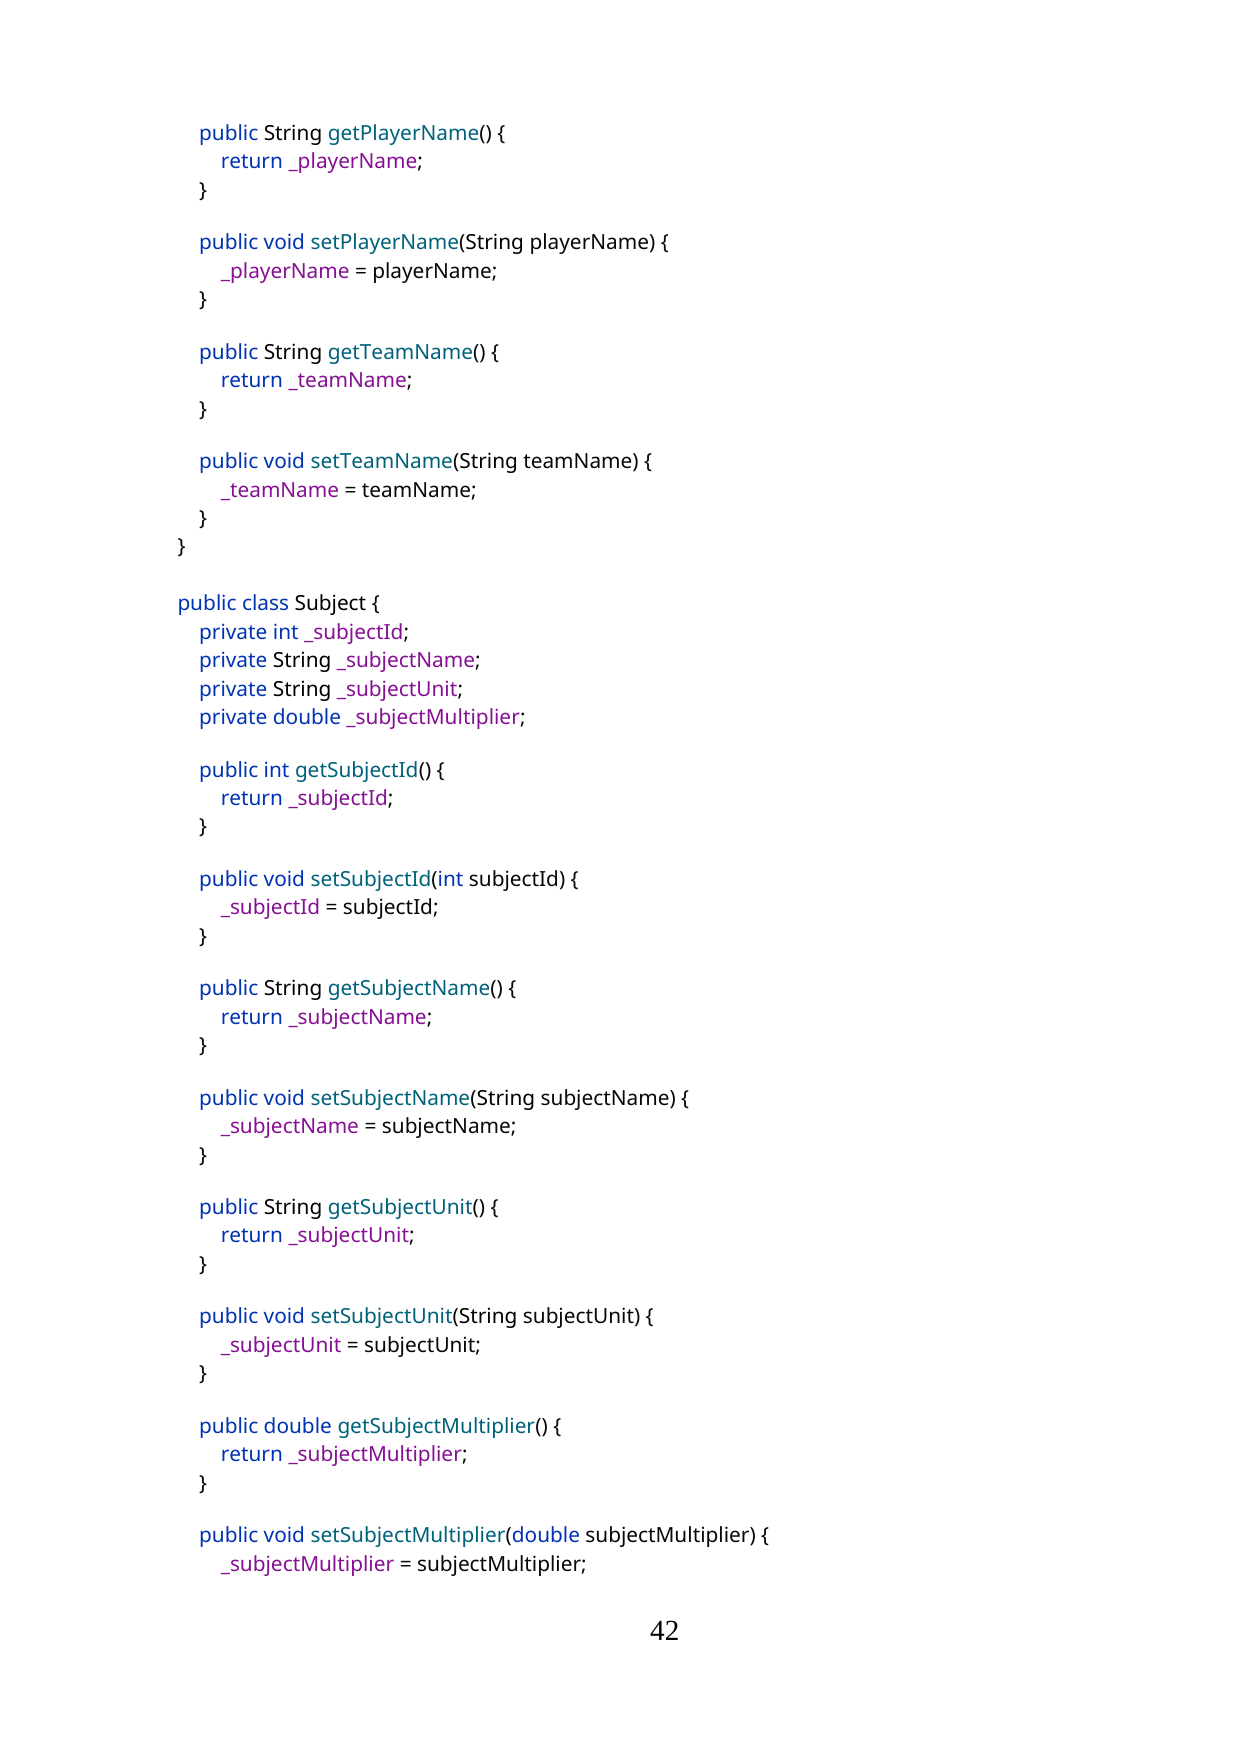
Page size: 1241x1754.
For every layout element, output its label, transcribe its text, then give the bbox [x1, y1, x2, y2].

text public String getPlayerName() { return _playerName; } public void setPlayerName(String playerName) { _playerName = playerName; } public String getTeamName() { return _teamName; } public void setTeamName(String teamName) { _teamName = teamName; } } [177, 118, 1152, 560]
text public class Subject { private int _subjectId; private String _subjectName; private String _subjectUnit; private double _subjectMultiplier; public int getSubjectId() { return _subjectId; } public void setSubjectId(int subjectId) { _subjectId = subjectId; } public String getSubjectName() { return _subjectName; } public void setSubjectName(String subjectName) { _subjectName = subjectName; } public String getSubjectUnit() { return _subjectUnit; } public void setSubjectUnit(String subjectUnit) { _subjectUnit = subjectUnit; } public double getSubjectMultiplier() { return _subjectMultiplier; } public void setSubjectMultiplier(double subjectMultiplier) { _subjectMultiplier = subjectMultiplier; [177, 588, 1152, 1577]
